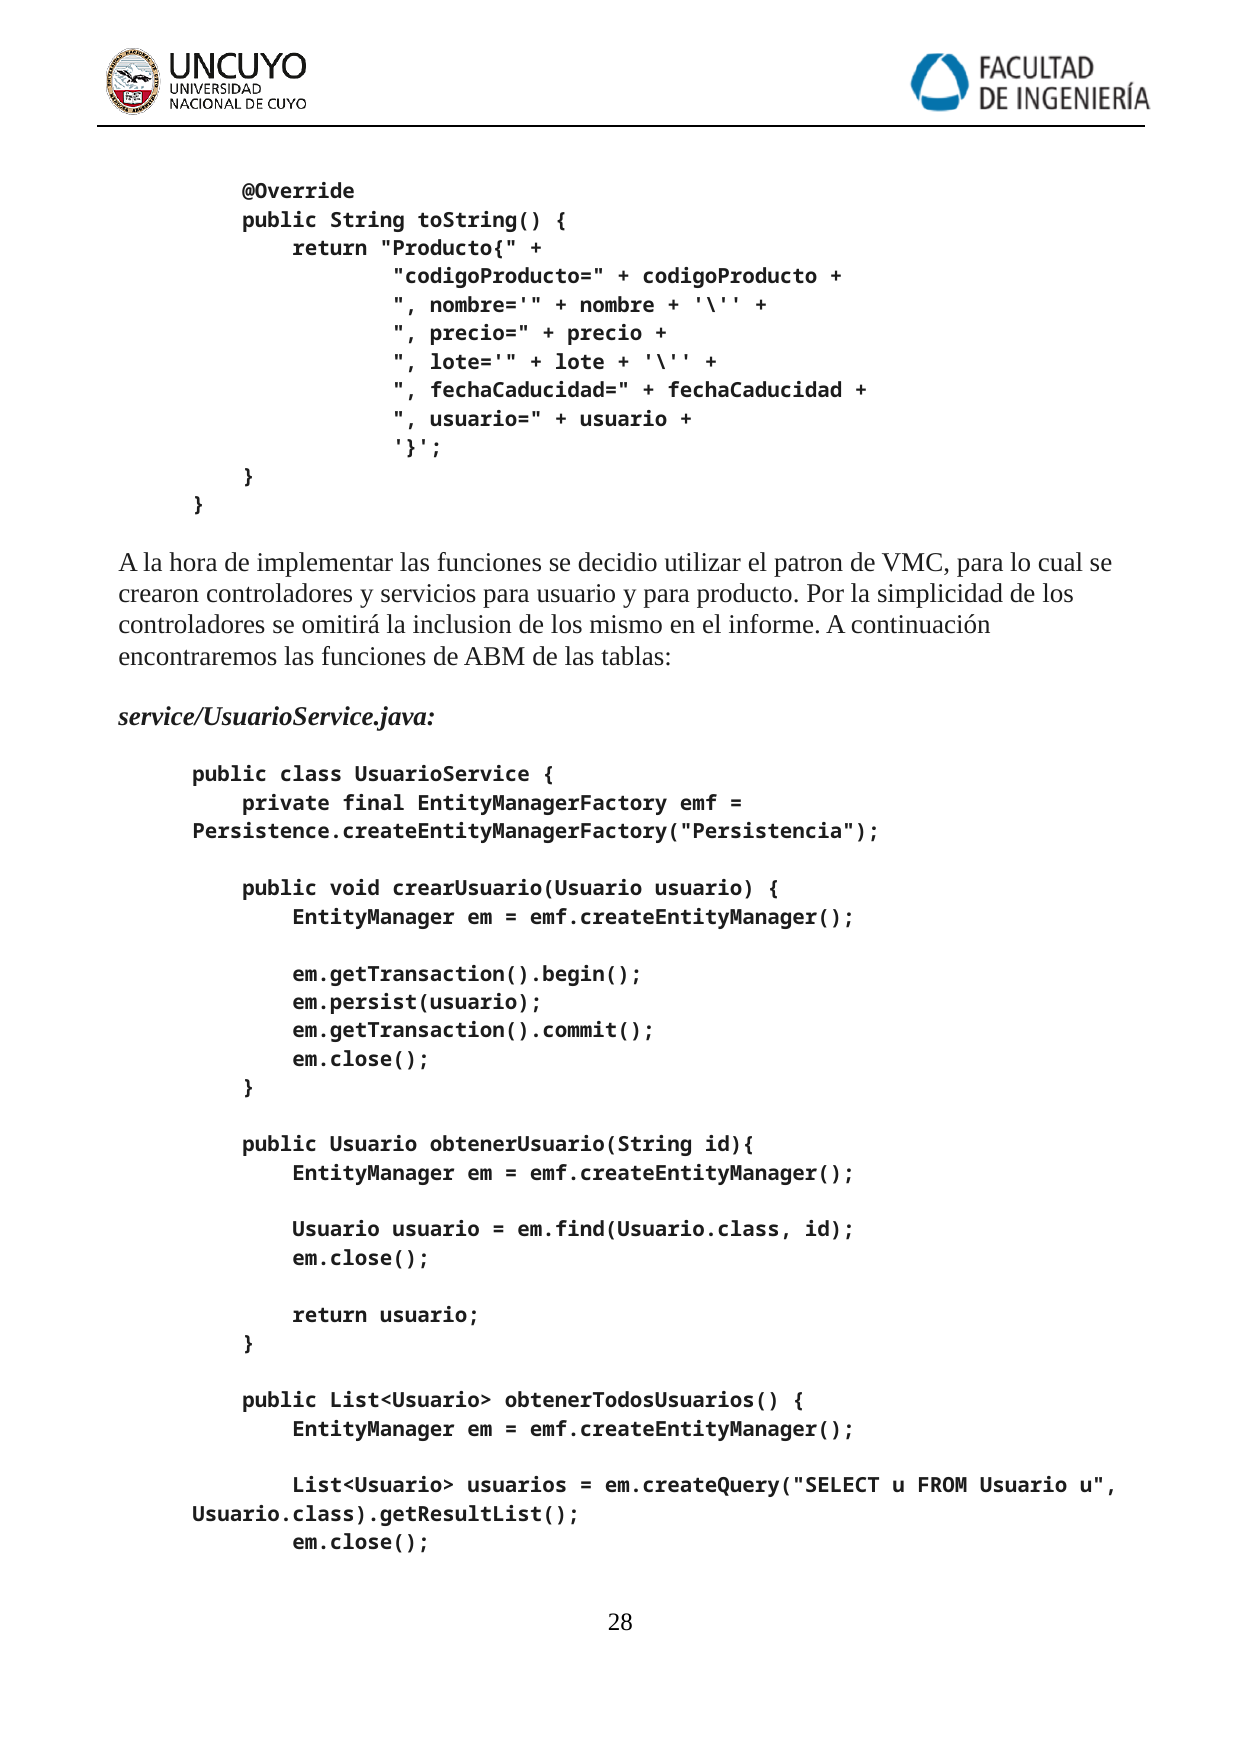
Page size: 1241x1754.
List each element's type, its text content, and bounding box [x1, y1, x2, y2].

text ", lote='" + lote + '\'' + [192, 347, 1122, 375]
text "codigoProducto=" + codigoProducto + [192, 262, 1122, 290]
text em.getTransaction().commit(); [192, 1016, 1122, 1044]
text EntityManager em = emf.createEntityManager(); [192, 902, 1122, 930]
text '}'; [192, 432, 1122, 461]
text ", usuario=" + usuario + [192, 404, 1122, 432]
text em.close(); [192, 1527, 1122, 1556]
text } [192, 489, 1122, 518]
text public List<Usuario> obtenerTodosUsuarios() { [192, 1385, 1122, 1414]
text A la hora de implementar las funciones se decidio utilizar el patron de VMC, para lo cual se crearon controladores y servicios para usuario y para producto. Por la simplicidad de los controladores se omitirá la inclusion de los mismo en el informe. A continuación encontraremos las funciones de ABM de las tablas: [118, 546, 1122, 671]
text em.close(); [192, 1044, 1122, 1072]
text public Usuario obtenerUsuario(String id){ [192, 1129, 1122, 1158]
text return "Producto{" + [192, 233, 1122, 262]
text ", fechaCaducidad=" + fechaCaducidad + [192, 375, 1122, 404]
text EntityManager em = emf.createEntityManager(); [192, 1414, 1122, 1442]
text } [192, 1328, 1122, 1357]
text Usuario usuario = em.find(Usuario.class, id); [192, 1214, 1122, 1243]
text service/UsuarioService.java: [118, 700, 1122, 731]
text @Override [192, 176, 1122, 205]
text public String toString() { [192, 205, 1122, 233]
text em.close(); [192, 1243, 1122, 1271]
text private final EntityManagerFactory emf = Persistence.createEntityManagerFactory("Persistencia"); [192, 788, 1122, 845]
text } [192, 461, 1122, 489]
picture [101, 43, 317, 118]
picture [909, 43, 1157, 120]
text em.persist(usuario); [192, 987, 1122, 1016]
text List<Usuario> usuarios = em.createQuery("SELECT u FROM Usuario u", Usuario.class).getResultList(); [192, 1471, 1122, 1527]
text em.getTransaction().begin(); [192, 959, 1122, 987]
text ", precio=" + precio + [192, 318, 1122, 347]
text ", nombre='" + nombre + '\'' + [192, 290, 1122, 318]
text return usuario; [192, 1300, 1122, 1328]
text } [192, 1072, 1122, 1101]
text public class UsuarioService { [192, 759, 1122, 788]
text EntityManager em = emf.createEntityManager(); [192, 1158, 1122, 1186]
text public void crearUsuario(Usuario usuario) { [192, 873, 1122, 902]
